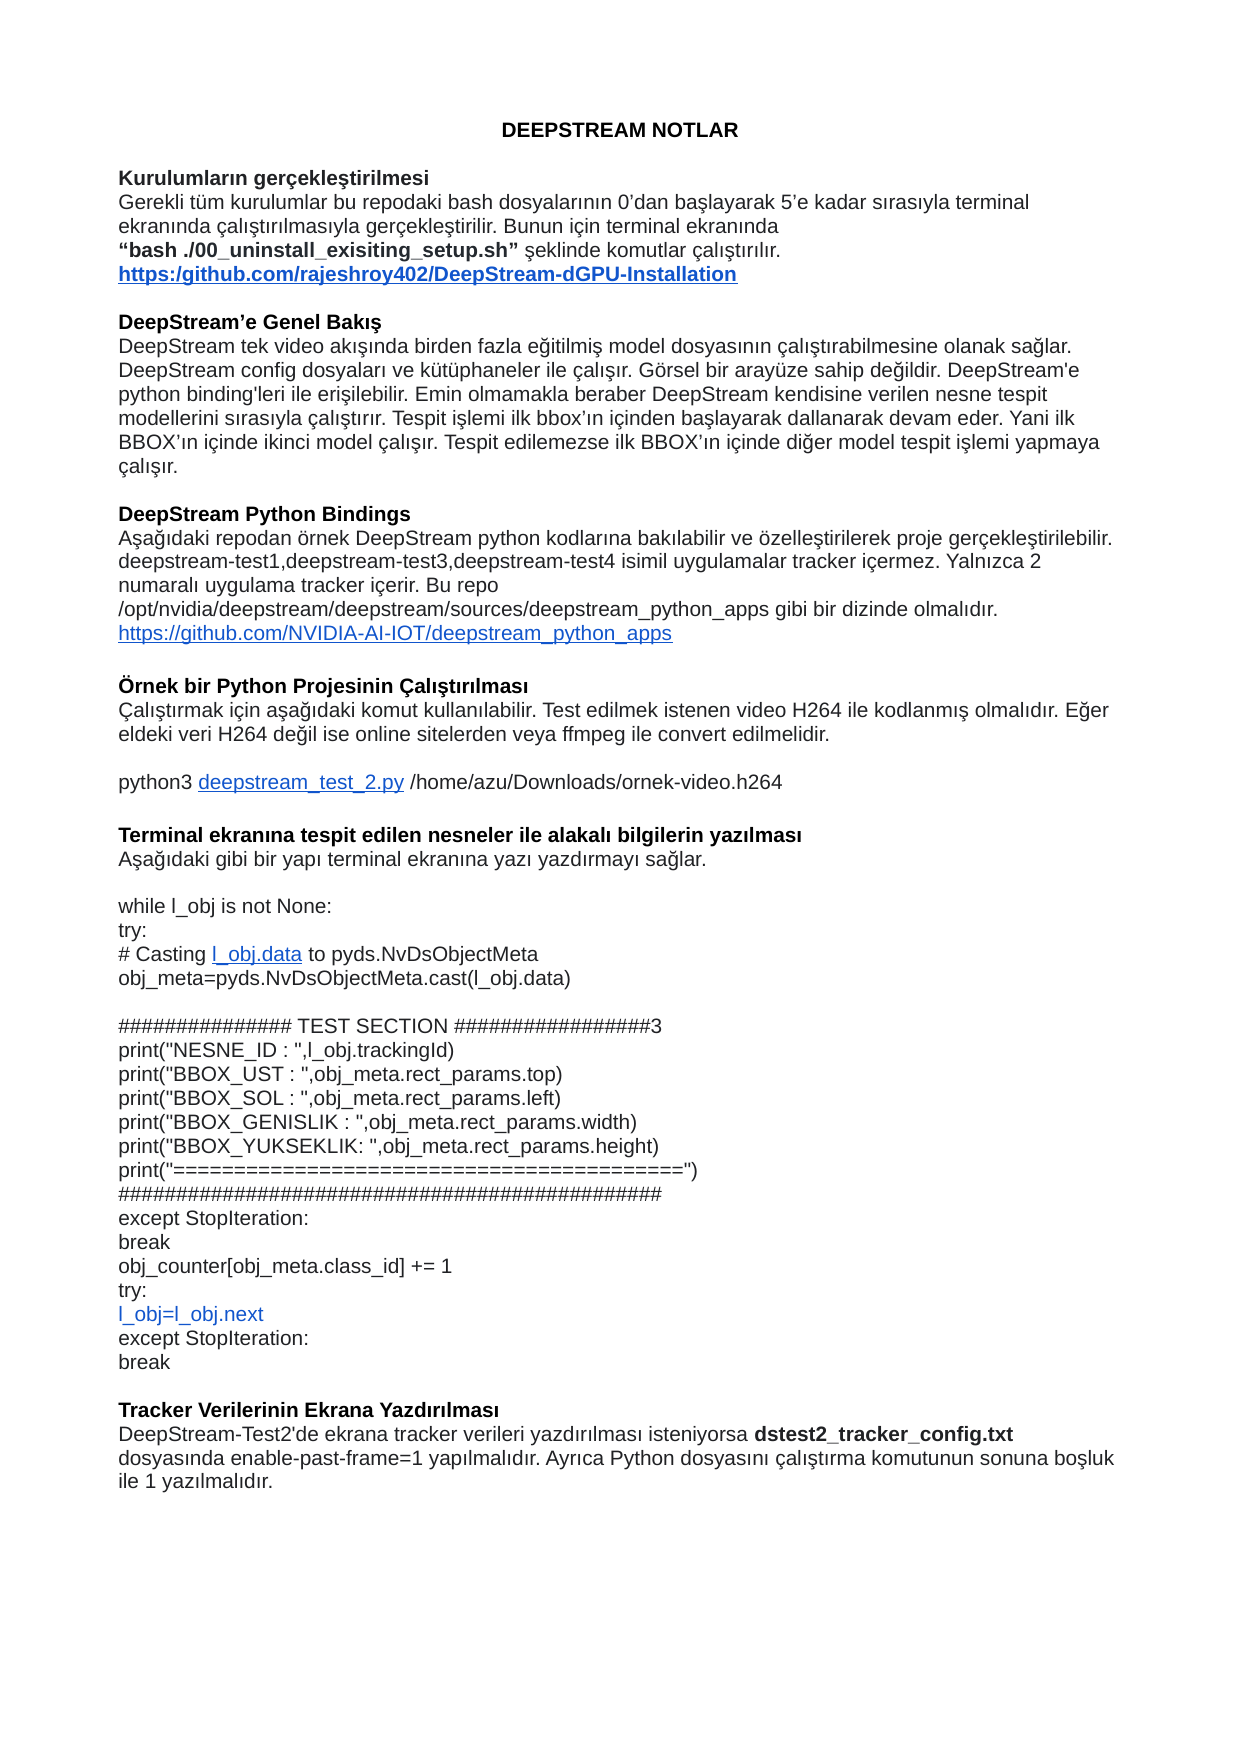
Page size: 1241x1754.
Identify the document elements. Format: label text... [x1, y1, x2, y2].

text Çalıştırmak için aşağıdaki komut kullanılabilir. Test edilmek istenen video H264 ile kodlanmış olmalıdır. Eğer eldeki veri H264 değil ise online sitelerden veya ffmpeg ile convert edilmelidir. [118, 698, 1122, 770]
text Gerekli tüm kurulumlar bu repodaki bash dosyalarının 0’dan başlayarak 5’e kadar sırasıyla terminal ekranında çalıştırılmasıyla gerçekleştirilir. Bunun için terminal ekranında “bash ./00_uninstall_exisiting_setup.sh” şeklinde komutlar çalıştırılır. https:/github.com/rajeshroy402/DeepStream-dGPU-Installation DeepStream’e Genel Bakış [118, 190, 1122, 334]
text DeepStream tek video akışında birden fazla eğitilmiş model dosyasının çalıştırabilmesine olanak sağlar. DeepStream config dosyaları ve kütüphaneler ile çalışır. Görsel bir arayüze sahip değildir. DeepStream'e python binding'leri ile erişilebilir. Emin olmamakla beraber DeepStream kendisine verilen nesne tespit modellerini sırasıyla çalıştırır. Tespit işlemi ilk bbox’ın içinden başlayarak dallanarak devam eder. Yani ilk BBOX’ın içinde ikinci model çalışır. Tespit edilemezse ilk BBOX’ın içinde diğer model tespit işlemi yapmaya çalışır. [118, 334, 1122, 501]
text Kurulumların gerçekleştirilmesi [118, 166, 1122, 190]
text while l_obj is not None: try: # Casting l_obj.data to pyds.NvDsObjectMeta obj_meta=pyds.NvDsObjectMeta.cast(l_obj.data) ############### TEST SECTION #################3 print("NESNE_ID : ",l_obj.trackingId) print("BBOX_UST : ",obj_meta.rect_params.top) print("BBOX_SOL : ",obj_meta.rect_params.left) print("BBOX_GENISLIK : ",obj_meta.rect_params.width) print("BBOX_YUKSEKLIK: ",obj_meta.rect_params.height) print("==========================================") ############################################### except StopIteration: break obj_counter[obj_meta.class_id] += 1 try: l_obj=l_obj.next except StopIteration: break Tracker Verilerinin Ekrana Yazdırılması [118, 894, 1122, 1421]
text DeepStream-Test2'de ekrana tracker verileri yazdırılması isteniyorsa dstest2_tracker_config.txt dosyasında enable-past-frame=1 yapılmalıdır. Ayrıca Python dosyasını çalıştırma komutunun sonuna boşluk ile 1 yazılmalıdır. [118, 1421, 1122, 1570]
text DEEPSTREAM NOTLAR [118, 118, 1122, 142]
text Örnek bir Python Projesinin Çalıştırılması [118, 674, 1122, 698]
text DeepStream Python Bindings Aşağıdaki repodan örnek DeepStream python kodlarına bakılabilir ve özelleştirilerek proje gerçekleştirilebilir. deepstream-test1,deepstream-test3,deepstream-test4 isimil uygulamalar tracker içermez. Yalnızca 2 numaralı uygulama tracker içerir. Bu repo /opt/nvidia/deepstream/deepstream/sources/deepstream_python_apps gibi bir dizinde olmalıdır. https://github.com/NVIDIA-AI-IOT/deepstream_python_apps [118, 501, 1122, 674]
text Terminal ekranına tespit edilen nesneler ile alakalı bilgilerin yazılması Aşağıdaki gibi bir yapı terminal ekranına yazı yazdırmayı sağlar. [118, 822, 1122, 894]
text python3 deepstream_test_2.py /home/azu/Downloads/ornek-video.h264 [118, 770, 1122, 822]
